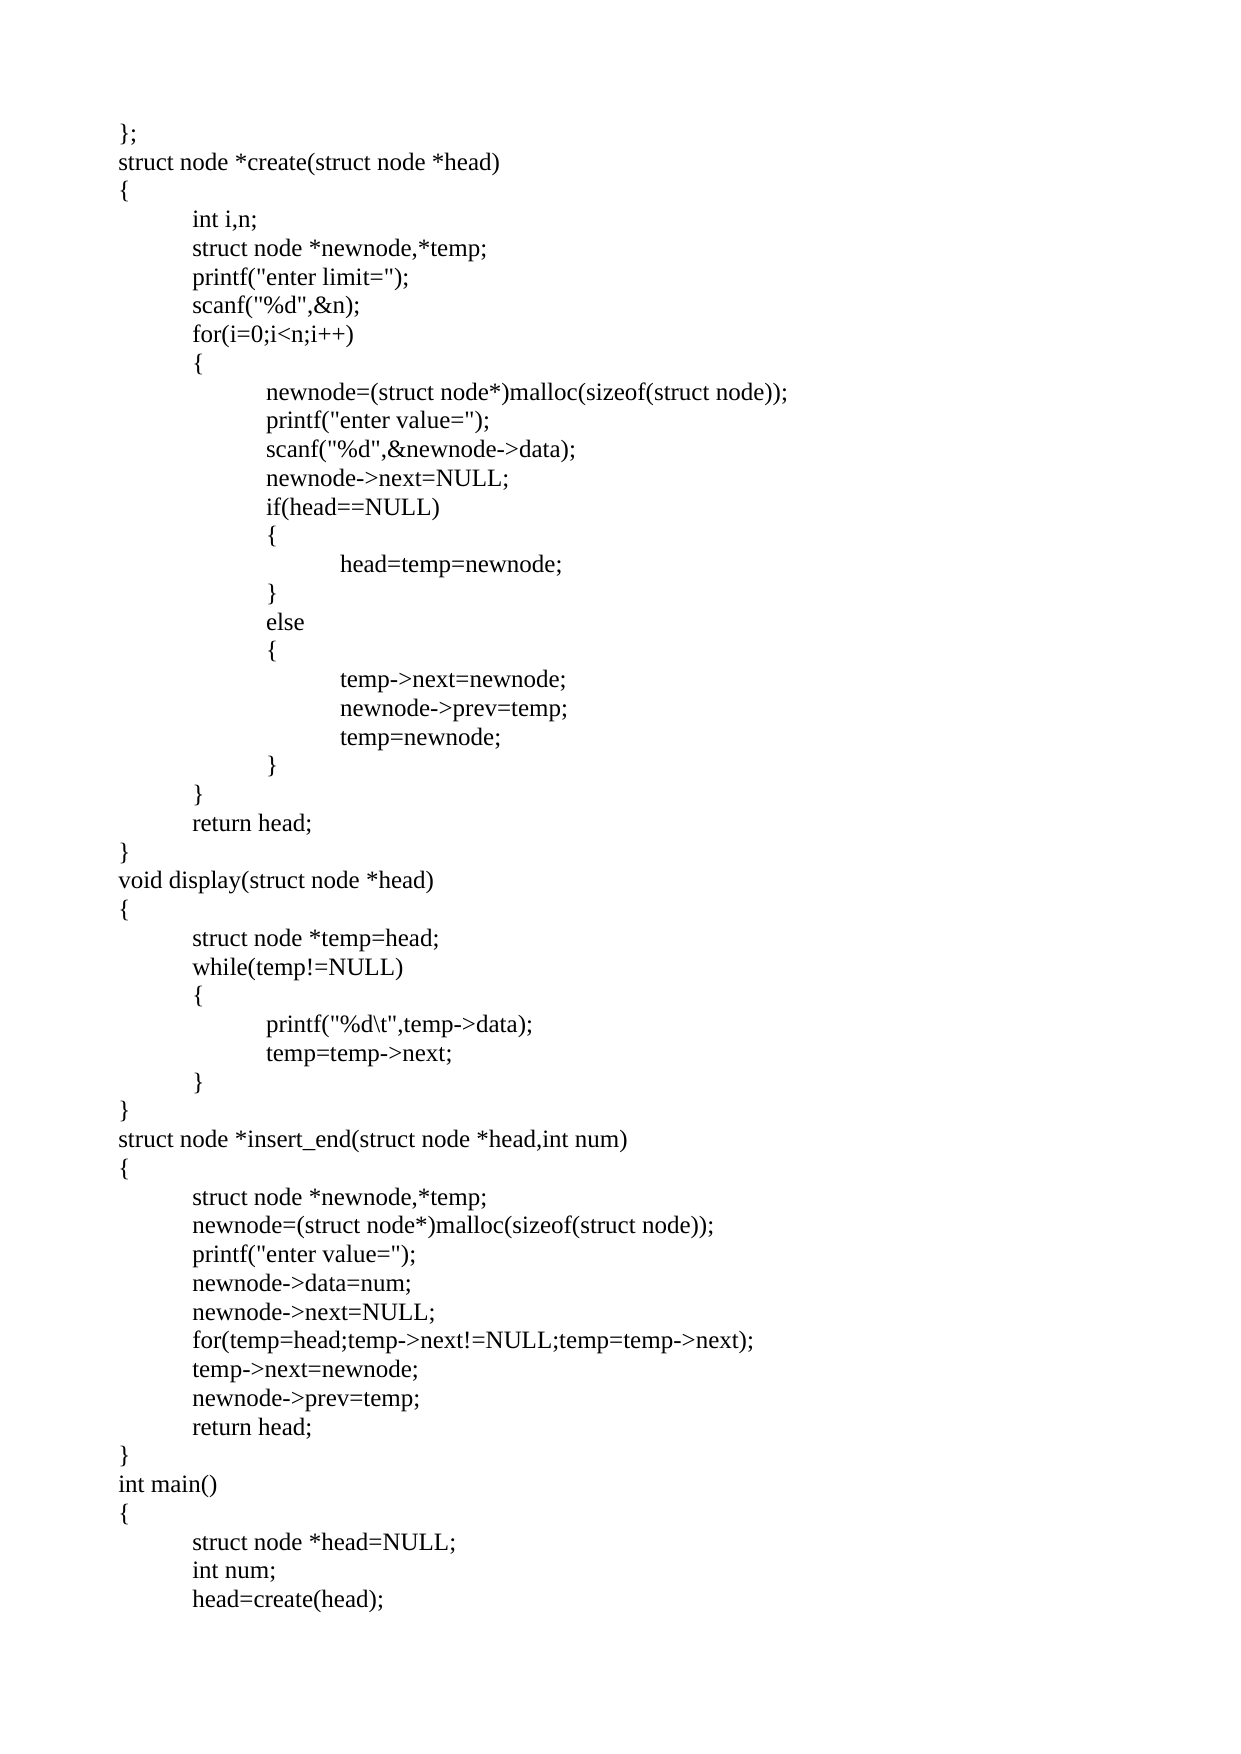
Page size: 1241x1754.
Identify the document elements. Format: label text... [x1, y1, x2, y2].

text newnode->next=NULL; [118, 1297, 1122, 1326]
text newnode->data=num; [118, 1268, 1122, 1297]
text int main() [118, 1469, 1122, 1498]
text { [118, 1153, 1122, 1182]
text if(head==NULL) [118, 492, 1122, 521]
text temp=temp->next; [118, 1038, 1122, 1067]
text printf("enter limit="); [118, 262, 1122, 291]
text printf("enter value="); [118, 1239, 1122, 1268]
text } [118, 837, 1122, 866]
text head=create(head); [118, 1584, 1122, 1613]
text for(temp=head;temp->next!=NULL;temp=temp->next); [118, 1326, 1122, 1354]
text struct node *newnode,*temp; [118, 1182, 1122, 1211]
text temp->next=newnode; [118, 1354, 1122, 1383]
text } [118, 1067, 1122, 1096]
text newnode->next=NULL; [118, 463, 1122, 492]
text } [118, 779, 1122, 808]
text head=temp=newnode; [118, 549, 1122, 578]
text } [118, 1441, 1122, 1469]
text for(i=0;i<n;i++) [118, 319, 1122, 348]
text temp=newnode; [118, 722, 1122, 751]
text temp->next=newnode; [118, 664, 1122, 693]
text void display(struct node *head) [118, 866, 1122, 894]
text { [118, 521, 1122, 549]
text printf("enter value="); [118, 406, 1122, 434]
text struct node *create(struct node *head) [118, 147, 1122, 176]
text { [118, 348, 1122, 377]
text newnode=(struct node*)malloc(sizeof(struct node)); [118, 377, 1122, 406]
text scanf("%d",&n); [118, 291, 1122, 319]
text return head; [118, 1412, 1122, 1441]
text struct node *head=NULL; [118, 1527, 1122, 1556]
text }; [118, 118, 1122, 147]
text { [118, 636, 1122, 664]
text { [118, 894, 1122, 923]
text struct node *temp=head; [118, 923, 1122, 952]
text scanf("%d",&newnode->data); [118, 434, 1122, 463]
text { [118, 981, 1122, 1009]
text while(temp!=NULL) [118, 952, 1122, 981]
text newnode->prev=temp; [118, 693, 1122, 722]
text struct node *newnode,*temp; [118, 233, 1122, 262]
text int num; [118, 1556, 1122, 1584]
text } [118, 751, 1122, 779]
text } [118, 1096, 1122, 1124]
text { [118, 176, 1122, 204]
text } [118, 578, 1122, 607]
text return head; [118, 808, 1122, 837]
text printf("%d\t",temp->data); [118, 1009, 1122, 1038]
text else [118, 607, 1122, 636]
text { [118, 1498, 1122, 1527]
text newnode=(struct node*)malloc(sizeof(struct node)); [118, 1211, 1122, 1239]
text int i,n; [118, 204, 1122, 233]
text newnode->prev=temp; [118, 1383, 1122, 1412]
text struct node *insert_end(struct node *head,int num) [118, 1124, 1122, 1153]
